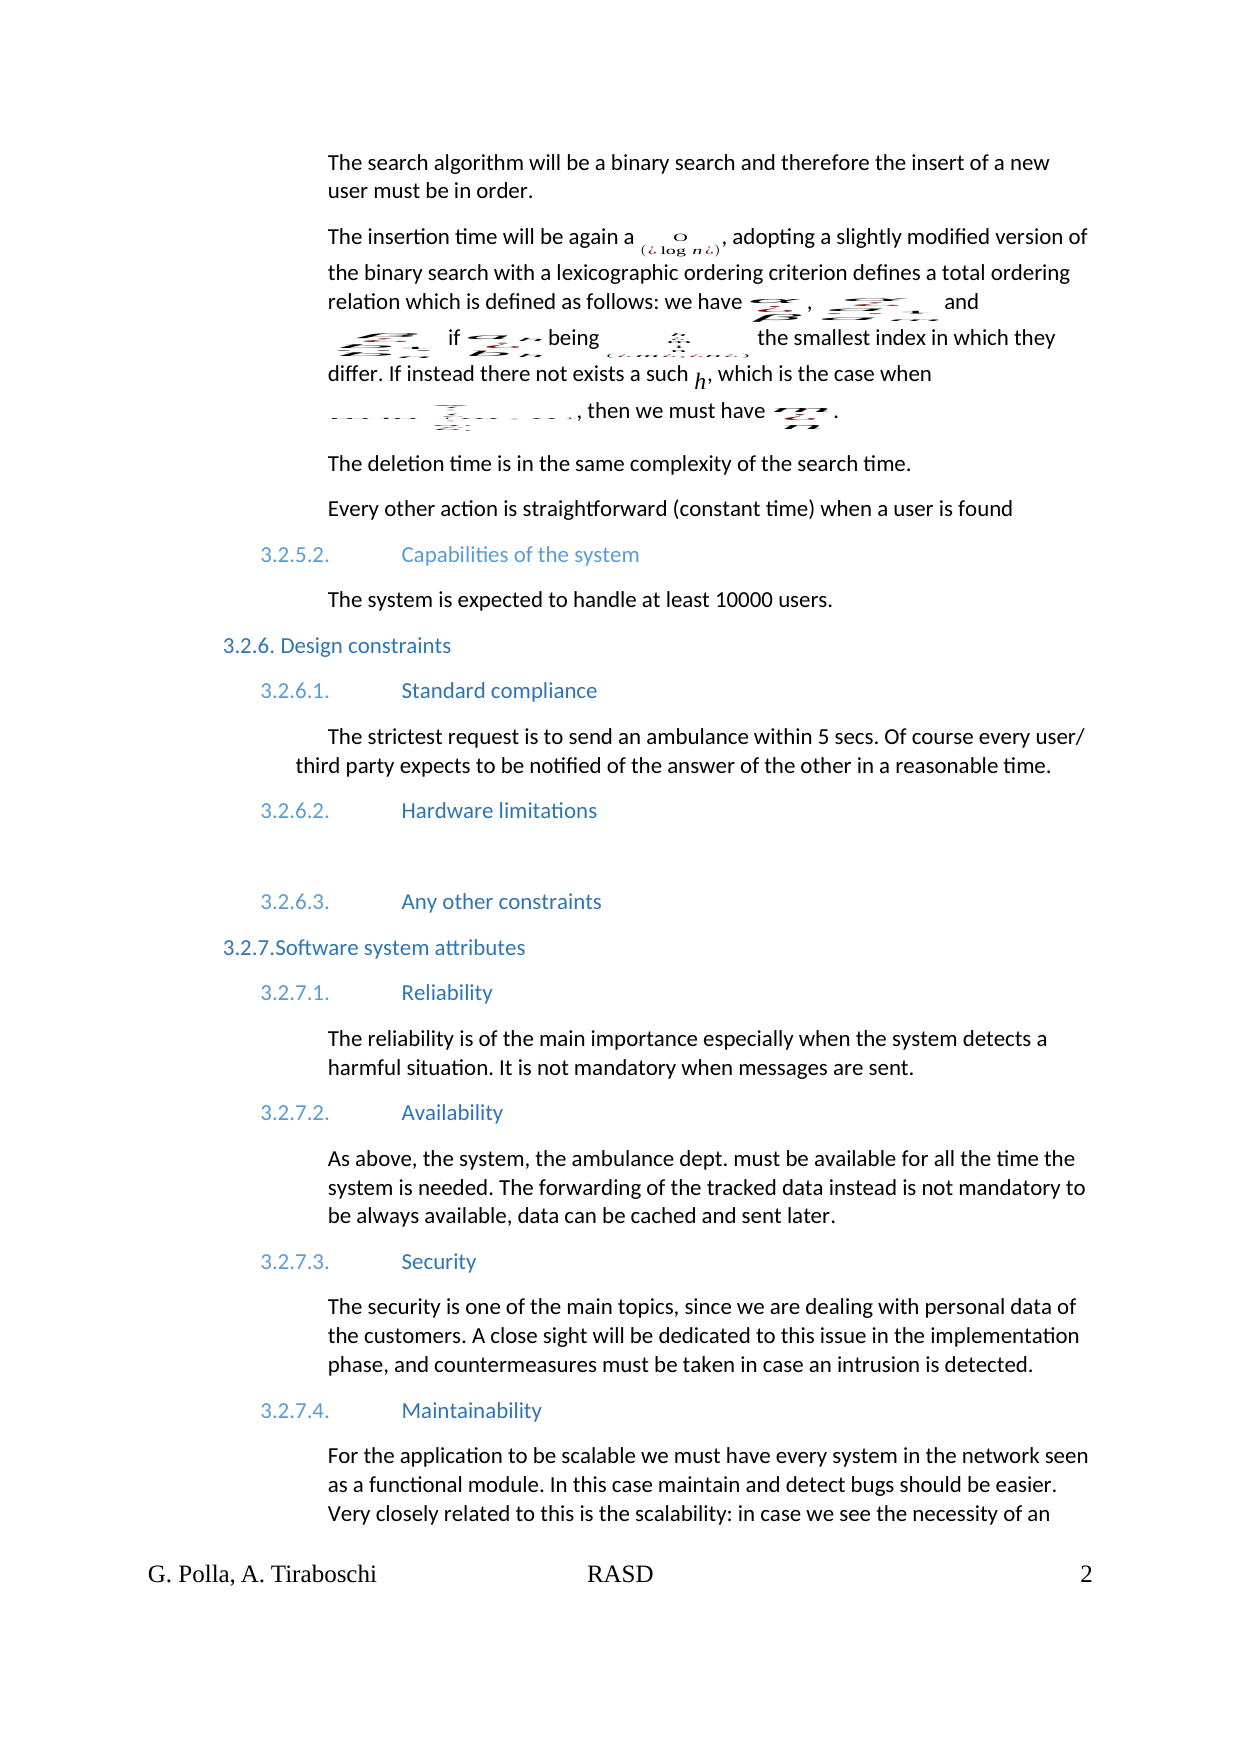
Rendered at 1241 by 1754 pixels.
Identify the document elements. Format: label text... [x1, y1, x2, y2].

list Software system attributes [223, 933, 1093, 961]
list The deletion time is in the same complexity of the search time. [328, 449, 1093, 477]
text For the application to be scalable we must have every system in the network seen as a functional module. In this case maintain and detect bugs should be easier. Very closely related to this is the scalability: in case we see the necessity of an [328, 1441, 1093, 1527]
list Any other constraints [260, 887, 1093, 915]
text The security is one of the main topics, since we are dealing with personal data of the customers. A close sight will be dedicated to this issue in the implementation phase, and countermeasures must be taken in case an intrusion is detected. [328, 1292, 1093, 1378]
list Design constraints [223, 631, 1093, 659]
list Security [260, 1247, 1093, 1275]
list Every other action is straightforward (constant time) when a user is found [328, 494, 1093, 522]
list Hardware limitations [260, 796, 1093, 824]
list The search algorithm will be a binary search and therefore the insert of a new user must be in order. [328, 148, 1093, 204]
list Reliability [260, 978, 1093, 1006]
list The insertion time will be again a , adopting a slightly modified version of the binary search with a lexicographic ordering criterion defines a total ordering relation which is defined as follows: we have , and if being the smallest index in which they differ. If instead there not exists a such , which is the case when , then we must have . [328, 222, 1093, 431]
list Maintainability [260, 1396, 1093, 1424]
text As above, the system, the ambulance dept. must be available for all the time the system is needed. The forwarding of the tracked data instead is not mandatory to be always available, data can be cached and sent later. [328, 1144, 1093, 1229]
list Standard compliance [260, 676, 1093, 704]
text The reliability is of the main importance especially when the system detects a harmful situation. It is not mandatory when messages are sent. [328, 1024, 1093, 1081]
list The system is expected to handle at least 10000 users. [328, 585, 1093, 613]
list Capabilities of the system [260, 540, 1093, 568]
list Availability [260, 1098, 1093, 1126]
text The strictest request is to send an ambulance within 5 secs. Of course every user/ third party expects to be notified of the answer of the other in a reasonable time. [295, 722, 1093, 779]
